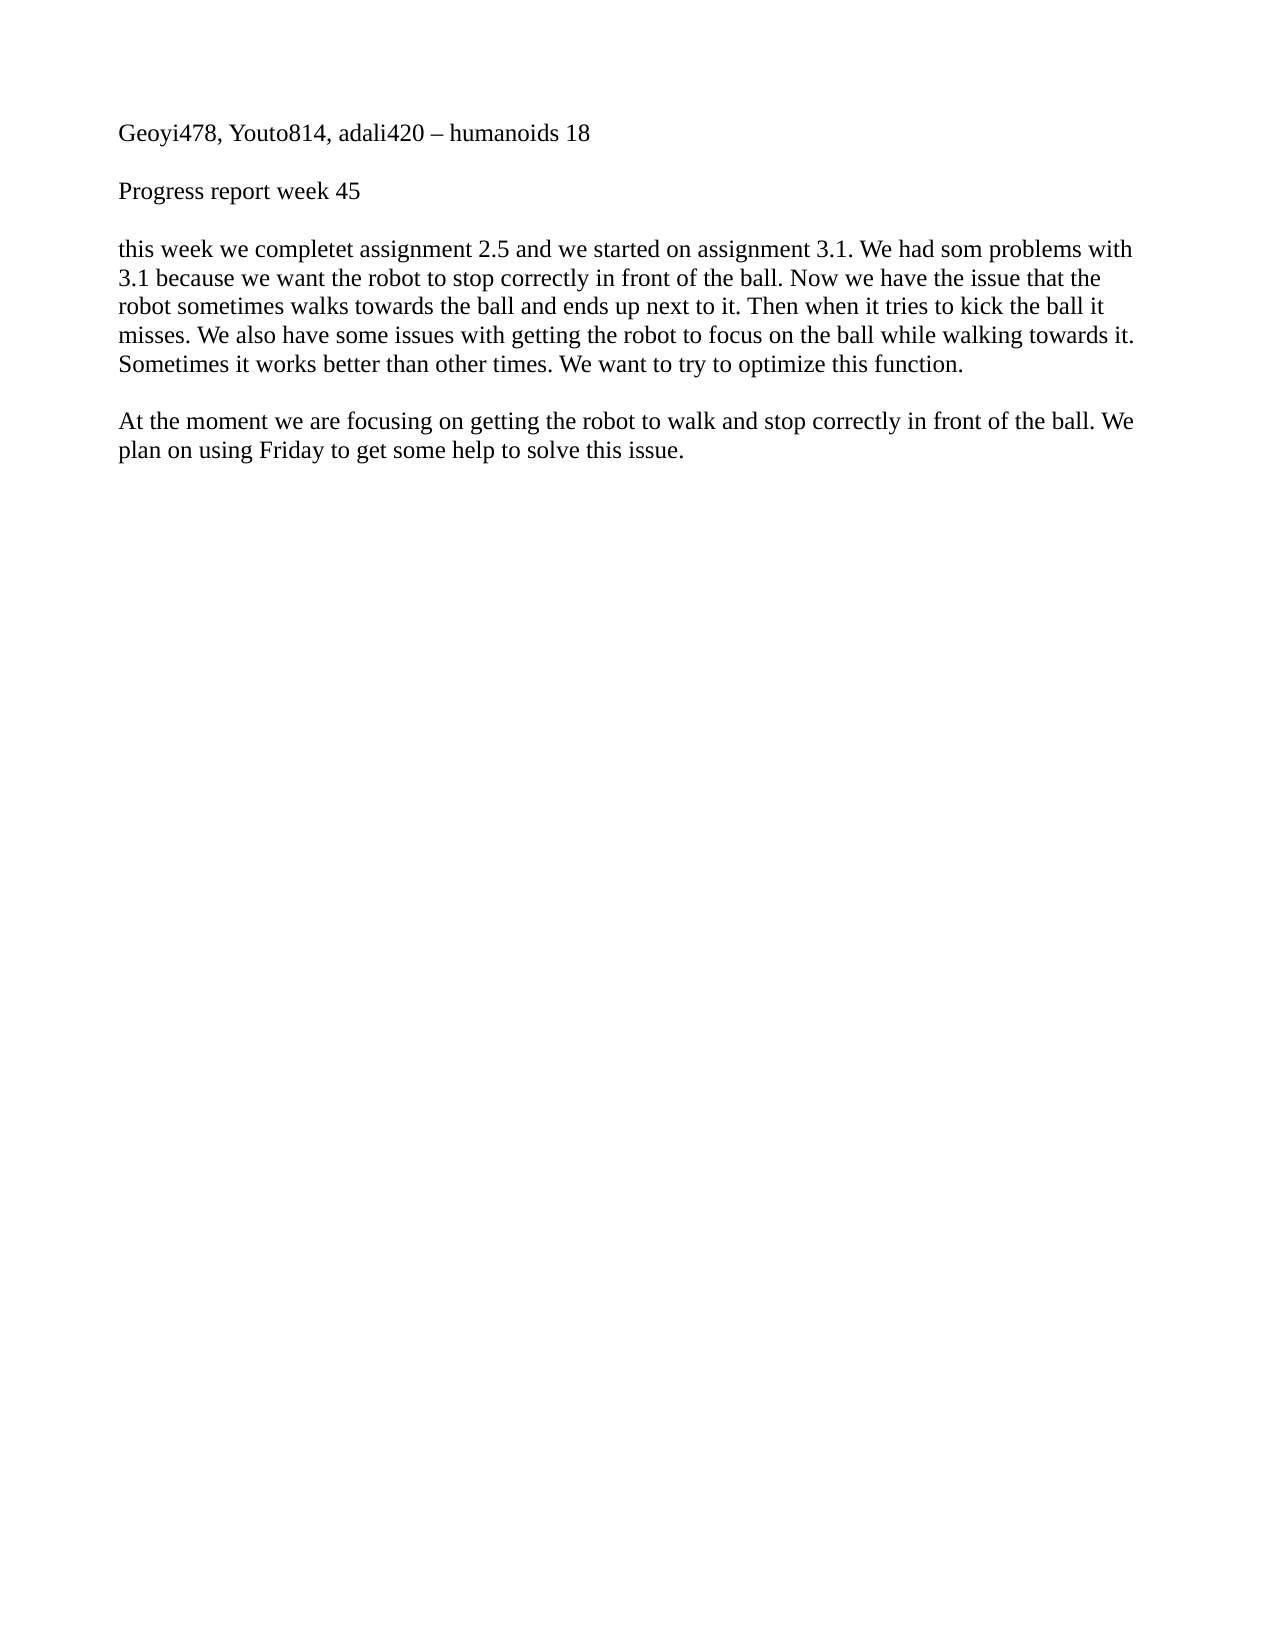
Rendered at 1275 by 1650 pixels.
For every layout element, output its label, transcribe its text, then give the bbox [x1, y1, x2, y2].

text At the moment we are focusing on getting the robot to walk and stop correctly in front of the ball. We plan on using Friday to get some help to solve this issue. [118, 406, 1157, 464]
text Progress report week 45 [118, 176, 1157, 205]
text this week we completet assignment 2.5 and we started on assignment 3.1. We had som problems with 3.1 because we want the robot to stop correctly in front of the ball. Now we have the issue that the robot sometimes walks towards the ball and ends up next to it. Then when it tries to kick the ball it misses. We also have some issues with getting the robot to focus on the ball while walking towards it. Sometimes it works better than other times. We want to try to optimize this function. [118, 234, 1157, 378]
